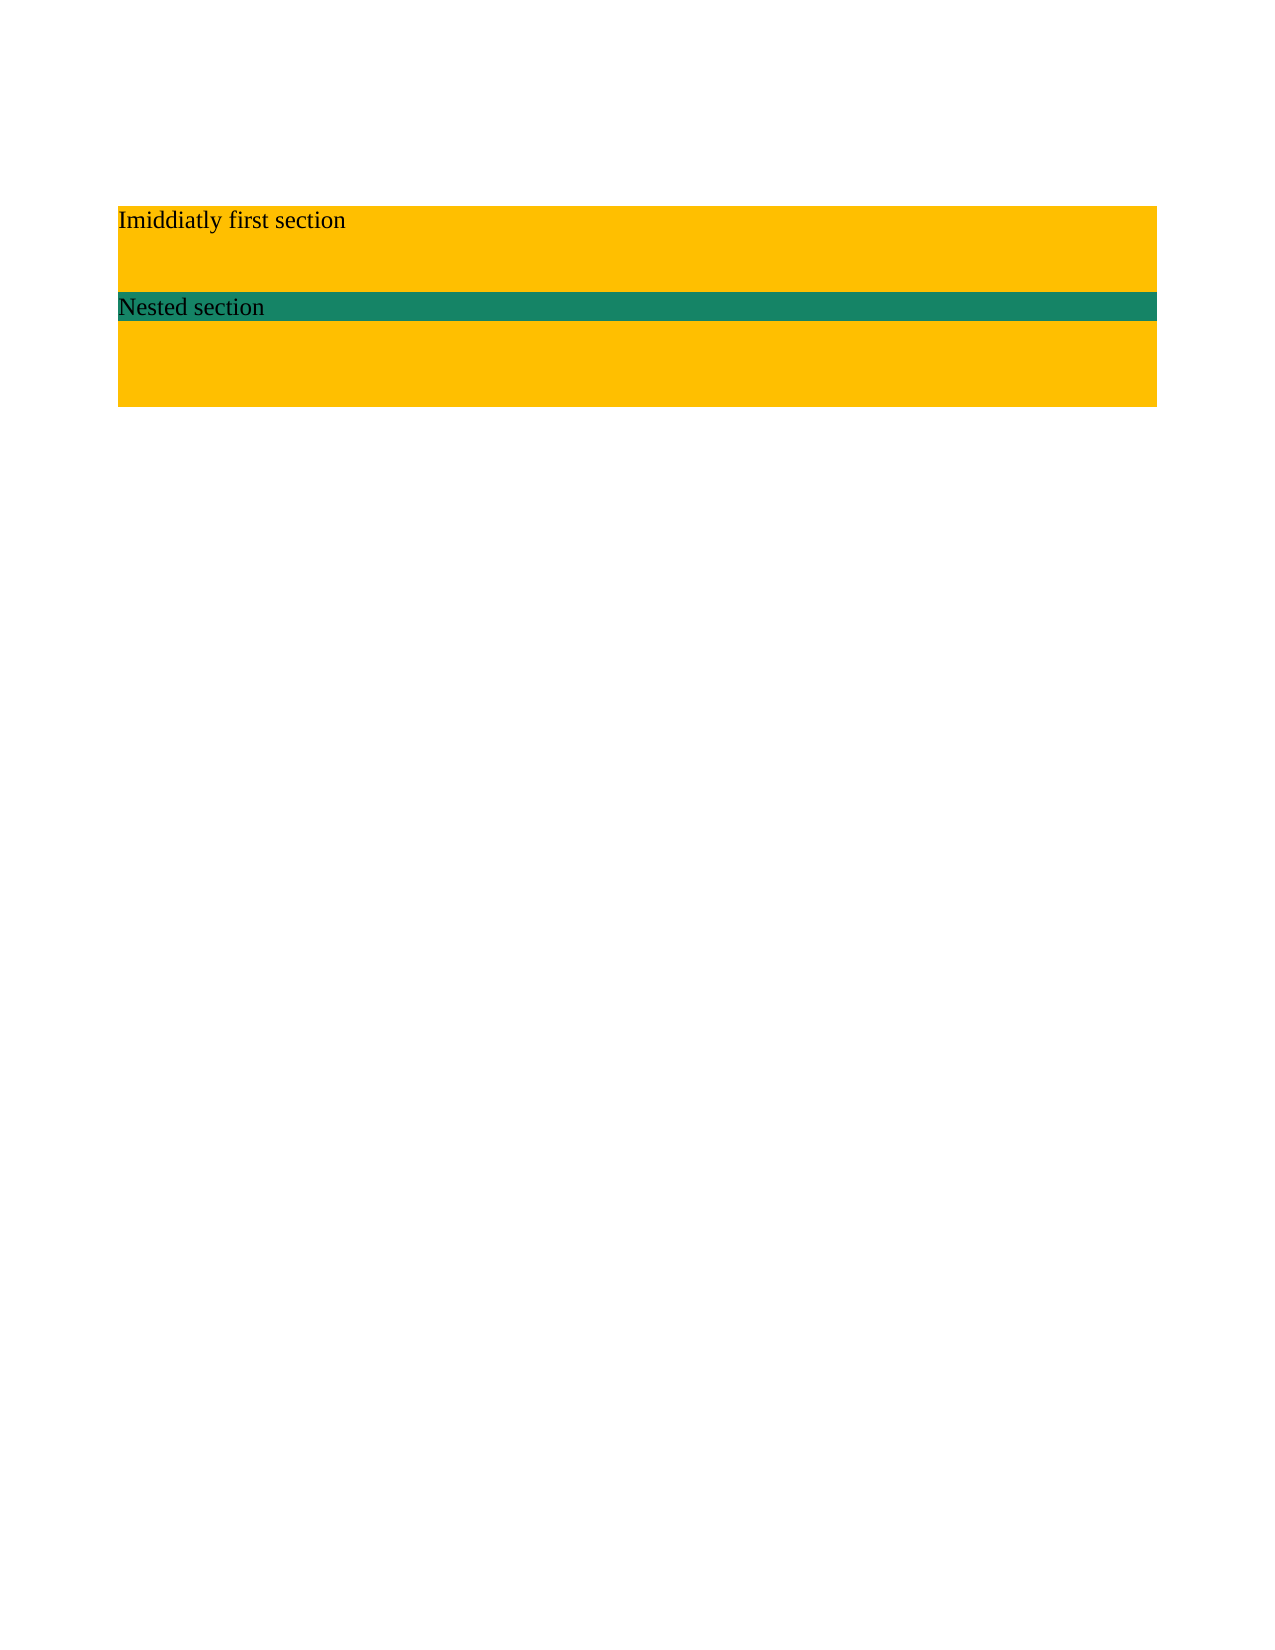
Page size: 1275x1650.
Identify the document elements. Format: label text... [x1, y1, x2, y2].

text Imiddiatly first section [118, 206, 1157, 234]
text Nested section [118, 292, 1157, 321]
